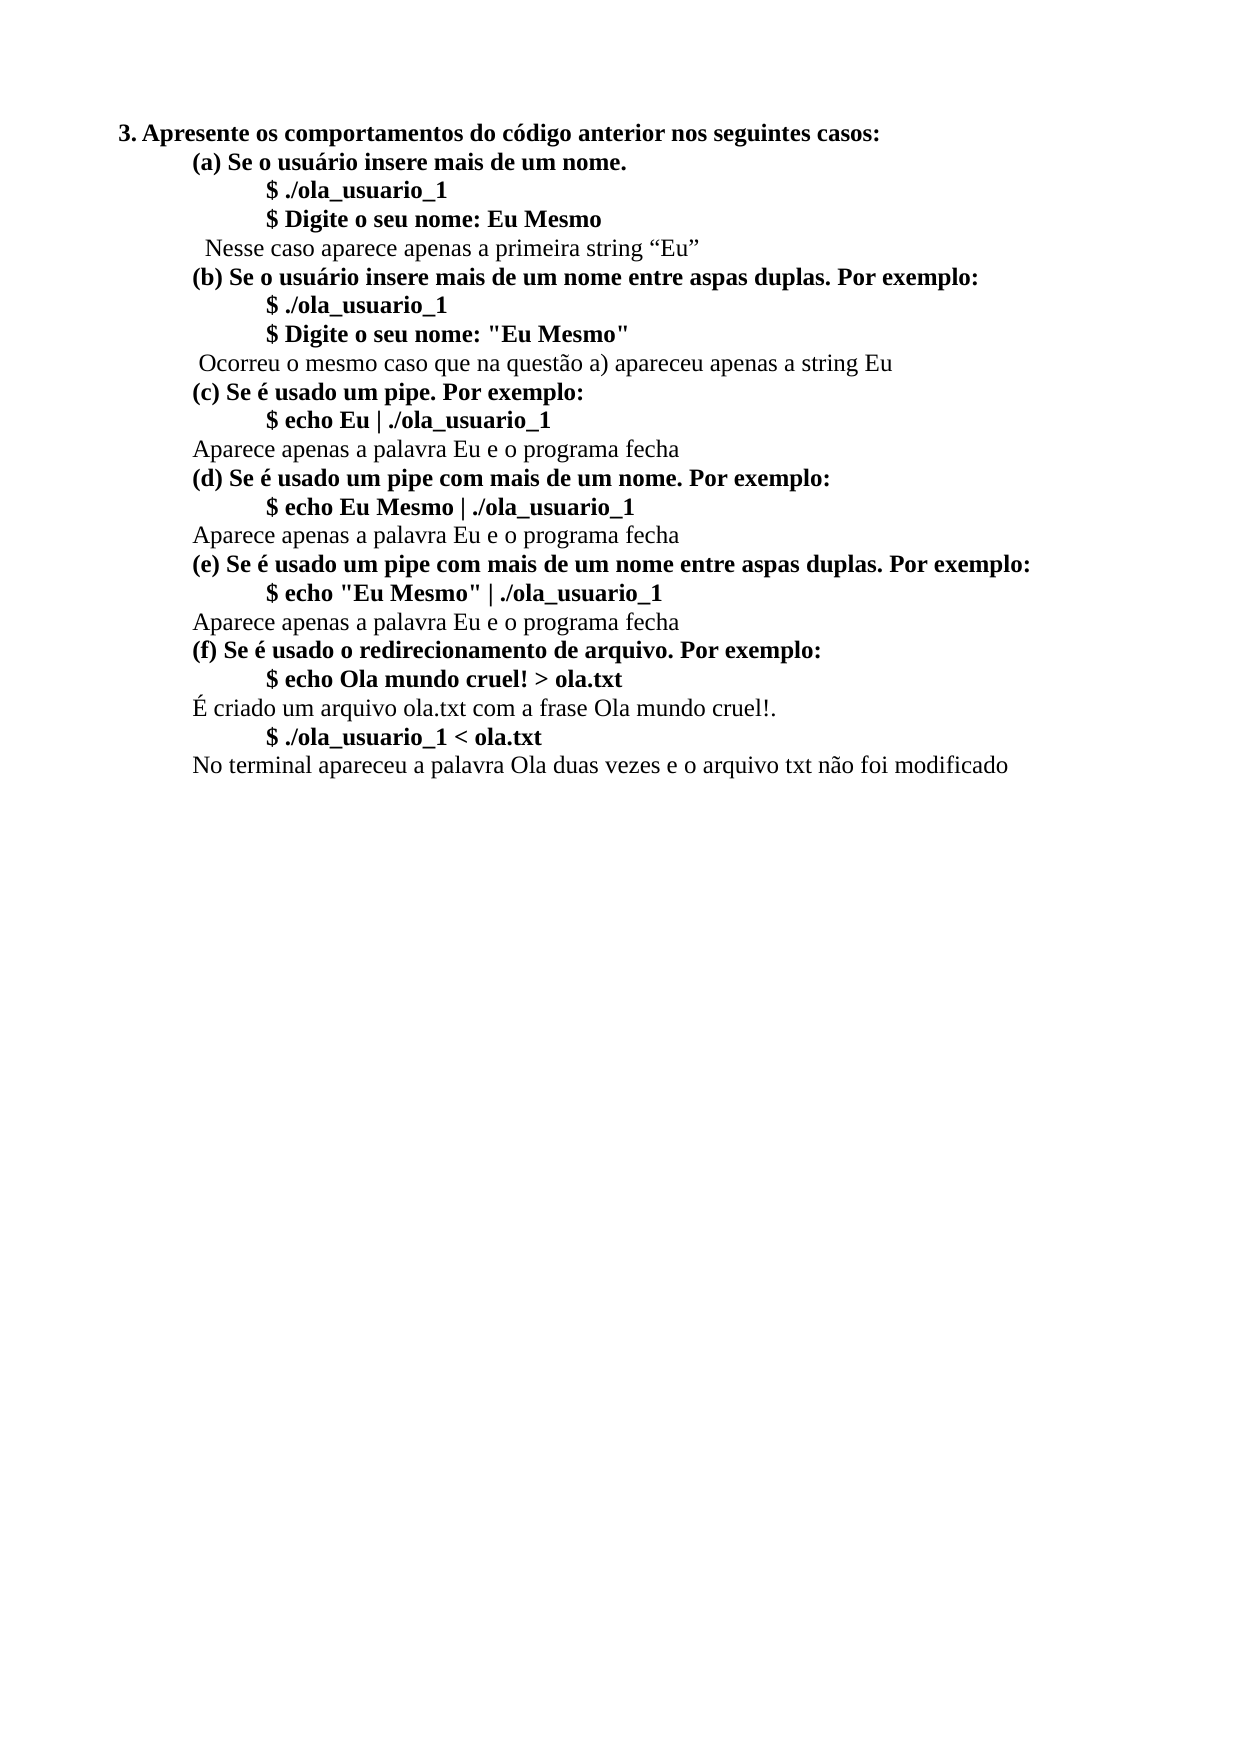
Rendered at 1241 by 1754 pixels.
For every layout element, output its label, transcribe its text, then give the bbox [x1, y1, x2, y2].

text É criado um arquivo ola.txt com a frase Ola mundo cruel!. [118, 693, 1122, 722]
text No terminal apareceu a palavra Ola duas vezes e o arquivo txt não foi modificado [118, 751, 1122, 779]
text $ echo Eu | ./ola_usuario_1 [118, 406, 1122, 434]
text (e) Se é usado um pipe com mais de um nome entre aspas duplas. Por exemplo: [118, 549, 1122, 578]
text Nesse caso aparece apenas a primeira string “Eu” [118, 233, 1122, 262]
text $ echo Eu Mesmo | ./ola_usuario_1 [118, 492, 1122, 521]
text Ocorreu o mesmo caso que na questão a) apareceu apenas a string Eu [118, 348, 1122, 377]
text $ Digite o seu nome: Eu Mesmo [118, 204, 1122, 233]
text $ ./ola_usuario_1 [118, 176, 1122, 204]
text (d) Se é usado um pipe com mais de um nome. Por exemplo: [118, 463, 1122, 492]
text 3. Apresente os comportamentos do código anterior nos seguintes casos: [118, 118, 1122, 147]
text $ ./ola_usuario_1 [118, 291, 1122, 319]
text (a) Se o usuário insere mais de um nome. [118, 147, 1122, 176]
text (b) Se o usuário insere mais de um nome entre aspas duplas. Por exemplo: [118, 262, 1122, 291]
text $ echo "Eu Mesmo" | ./ola_usuario_1 [118, 578, 1122, 607]
text (f) Se é usado o redirecionamento de arquivo. Por exemplo: [118, 636, 1122, 664]
text $ echo Ola mundo cruel! > ola.txt [118, 664, 1122, 693]
text Aparece apenas a palavra Eu e o programa fecha [118, 434, 1122, 463]
text Aparece apenas a palavra Eu e o programa fecha [118, 521, 1122, 549]
text (c) Se é usado um pipe. Por exemplo: [118, 377, 1122, 406]
text $ Digite o seu nome: "Eu Mesmo" [118, 319, 1122, 348]
text $ ./ola_usuario_1 < ola.txt [118, 722, 1122, 751]
text Aparece apenas a palavra Eu e o programa fecha [118, 607, 1122, 636]
